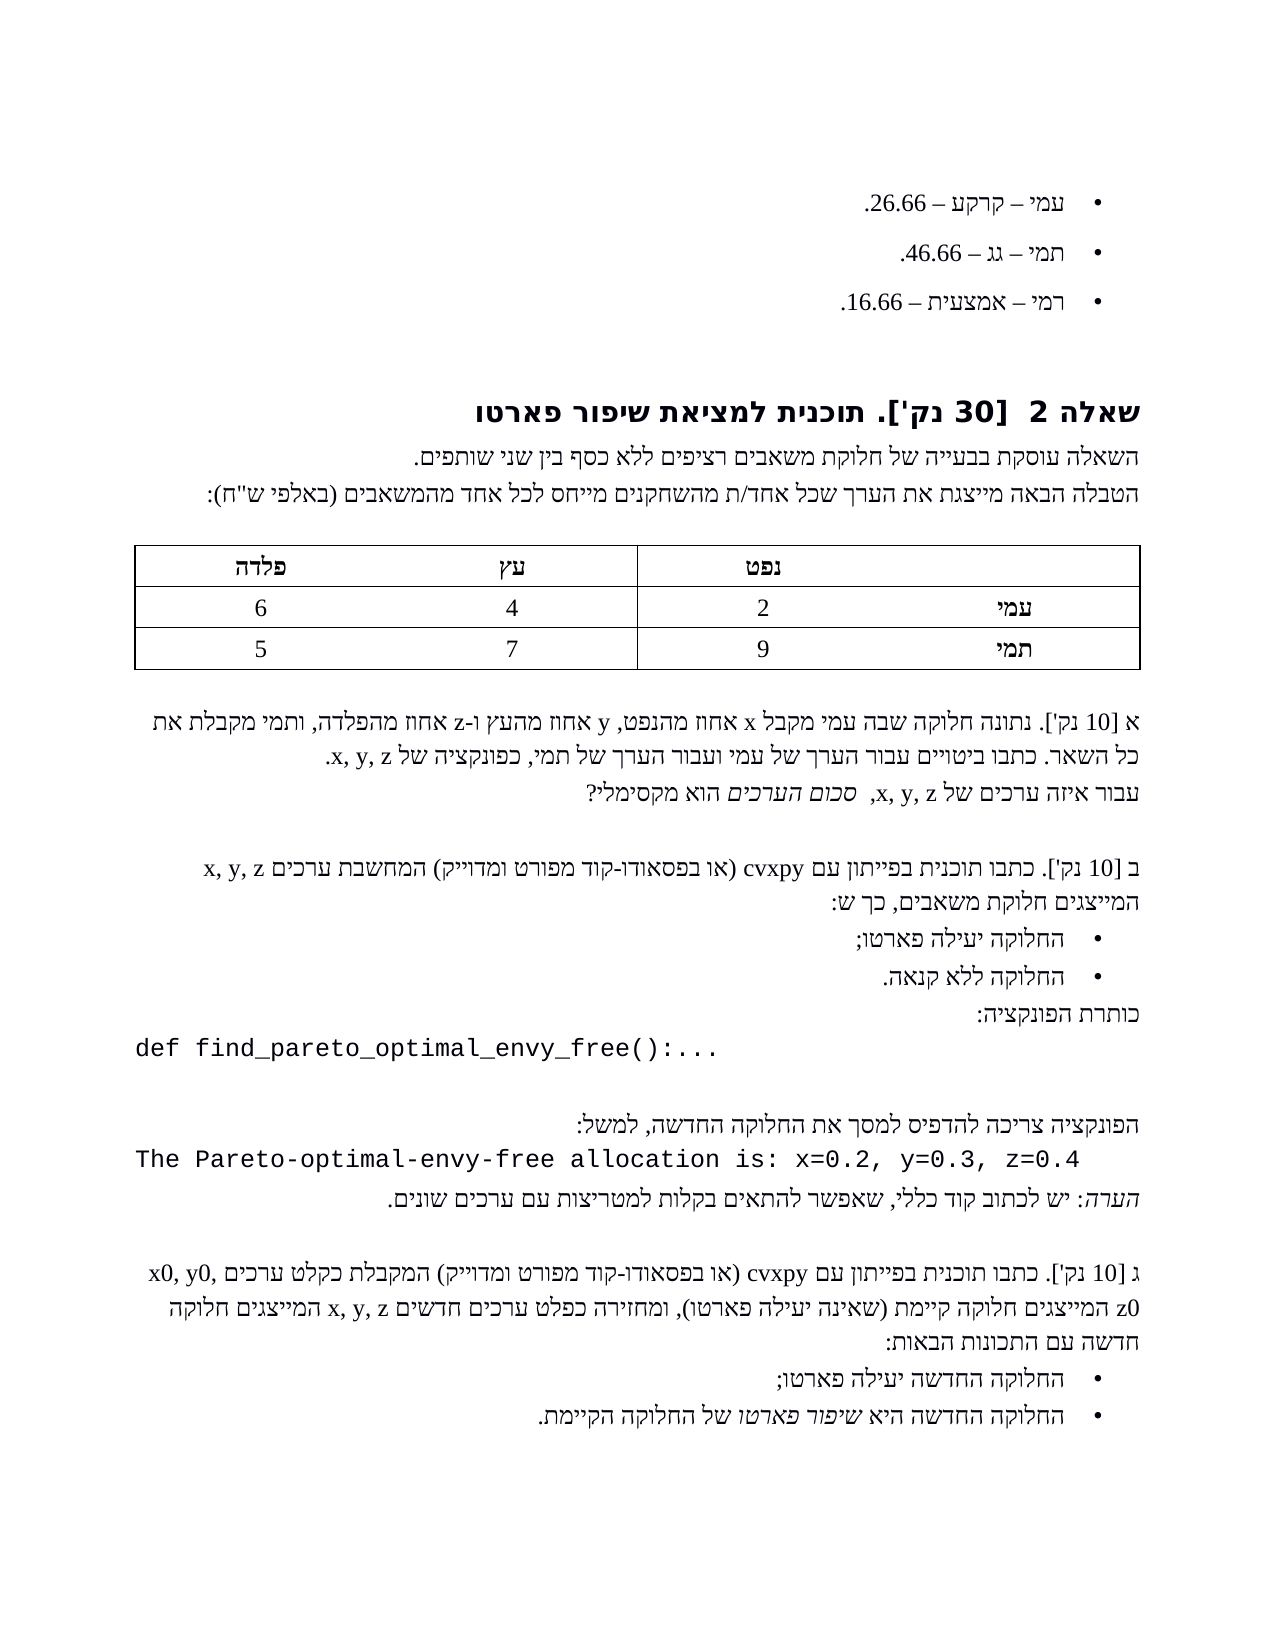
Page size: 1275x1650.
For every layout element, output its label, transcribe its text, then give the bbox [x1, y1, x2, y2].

text The Pareto-optimal-envy-free allocation is: x=0.2, y=0.3, z=0.4 [135, 1147, 1140, 1175]
text ג [10 נק']. כתבו תוכנית בפייתון עם cvxpy (או בפסאודו-קוד מפורט ומדוייק) המקבלת כקלט ערכים x0, y0, z0 המייצגים חלוקה קיימת (שאינה יעילה פארטו), ומחזירה כפלט ערכים חדשים x, y, z המייצגים חלוקה חדשה עם התכונות הבאות: [135, 1258, 1140, 1356]
text הערה: יש לכתוב קוד כללי, שאפשר להתאים בקלות למטריצות עם ערכים שונים. [135, 1184, 1140, 1212]
text עבור איזה ערכים של x, y, z, סכום הערכים הוא מקסימלי? [135, 778, 1140, 807]
table_cell תמי [889, 628, 1139, 668]
subtitle שאלה 2 [30 נק']. תוכנית למציאת שיפור פארטו [135, 395, 1140, 429]
text הטבלה הבאה מייצגת את הערך שכל אחד/ת מהשחקנים מייחס לכל אחד מהמשאבים (באלפי ש"ח): [135, 479, 1140, 508]
table_cell עמי [889, 587, 1139, 627]
list רמי – אמצעית – 16.66. [135, 287, 1102, 315]
table_cell 7 [386, 628, 637, 668]
table_cell 4 [386, 587, 637, 627]
table_header פלדה [136, 546, 386, 586]
text כותרת הפונקציה: [135, 999, 1140, 1028]
text השאלה עוסקת בבעייה של חלוקת משאבים רציפים ללא כסף בין שני שותפים. [135, 442, 1140, 470]
text א [10 נק']. נתונה חלוקה שבה עמי מקבל x אחוז מהנפט, y אחוז מהעץ ו-z אחוז מהפלדה, ותמי מקבלת את כל השאר. כתבו ביטויים עבור הערך של עמי ועבור הערך של תמי, כפונקציה של x, y, z. [135, 707, 1140, 770]
text הפונקציה צריכה להדפיס למסך את החלוקה החדשה, למשל: [135, 1110, 1140, 1139]
text def find_pareto_optimal_envy_free():... [135, 1036, 1140, 1064]
table_cell 9 [638, 628, 889, 668]
table_cell 2 [638, 587, 889, 627]
text ב [10 נק']. כתבו תוכנית בפייתון עם cvxpy (או בפסאודו-קוד מפורט ומדוייק) המחשבת ערכים x, y, z המייצגים חלוקת משאבים, כך ש: [135, 853, 1140, 916]
table_header נפט [638, 546, 889, 586]
list תמי – גג – 46.66. [135, 238, 1102, 266]
list החלוקה החדשה יעילה פארטו; [135, 1364, 1102, 1393]
list החלוקה יעילה פארטו; [135, 924, 1102, 953]
table_header [889, 546, 1139, 586]
list עמי – קרקע – 26.66. [135, 188, 1102, 217]
table_cell 6 [136, 587, 386, 627]
table_cell 5 [136, 628, 386, 668]
table_header עץ [386, 546, 637, 586]
list החלוקה החדשה היא שיפור פארטו של החלוקה הקיימת. [135, 1401, 1102, 1430]
list החלוקה ללא קנאה. [135, 962, 1102, 990]
